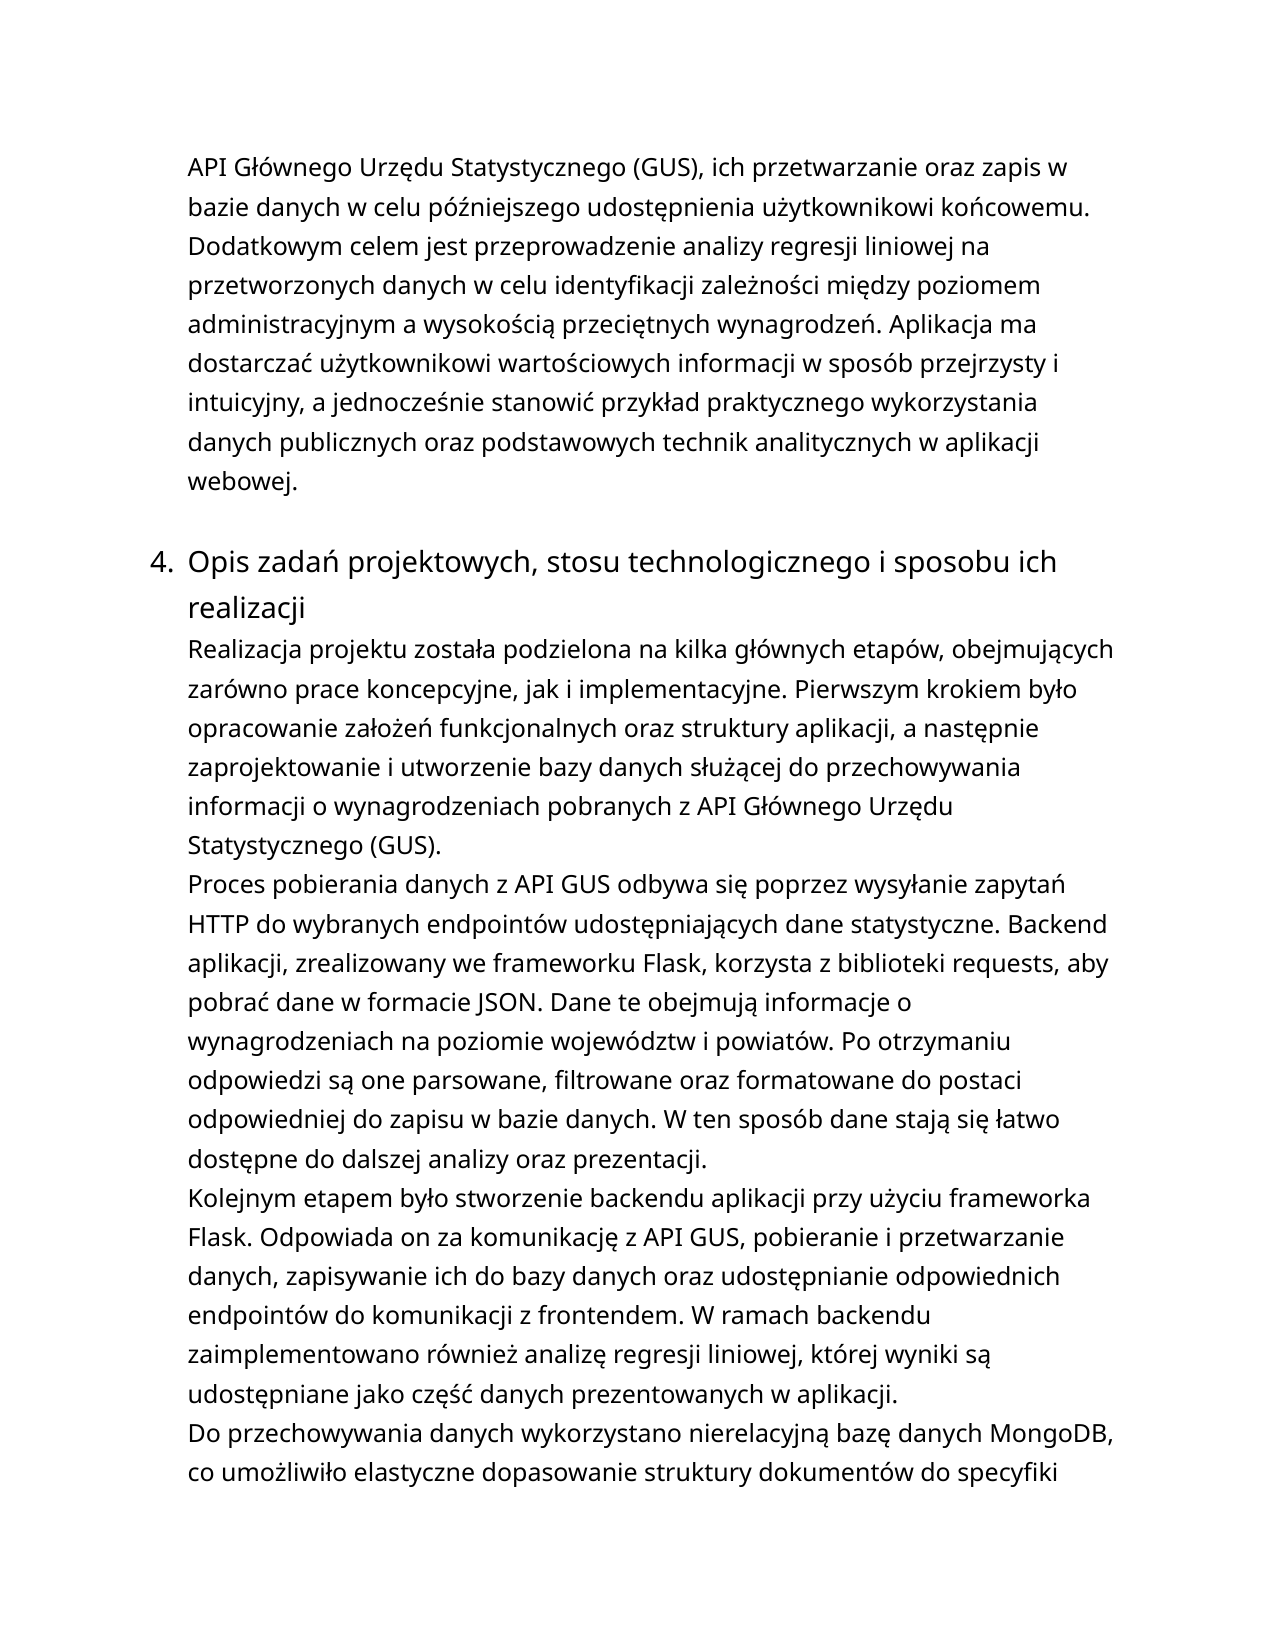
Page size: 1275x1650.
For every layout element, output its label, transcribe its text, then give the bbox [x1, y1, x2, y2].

list Dodatkowym celem jest przeprowadzenie analizy regresji liniowej na przetworzonych danych w celu identyfikacji zależności między poziomem administracyjnym a wysokością przeciętnych wynagrodzeń. Aplikacja ma dostarczać użytkownikowi wartościowych informacji w sposób przejrzysty i intuicyjny, a jednocześnie stanowić przykład praktycznego wykorzystania danych publicznych oraz podstawowych technik analitycznych w aplikacji webowej. [187, 228, 1125, 497]
list Opis zadań projektowych, stosu technologicznego i sposobu ich realizacji Realizacja projektu została podzielona na kilka głównych etapów, obejmujących zarówno prace koncepcyjne, jak i implementacyjne. Pierwszym krokiem było opracowanie założeń funkcjonalnych oraz struktury aplikacji, a następnie zaprojektowanie i utworzenie bazy danych służącej do przechowywania informacji o wynagrodzeniach pobranych z API Głównego Urzędu Statystycznego (GUS). Proces pobierania danych z API GUS odbywa się poprzez wysyłanie zapytań HTTP do wybranych endpointów udostępniających dane statystyczne. Backend aplikacji, zrealizowany we frameworku Flask, korzysta z biblioteki requests, aby pobrać dane w formacie JSON. Dane te obejmują informacje o wynagrodzeniach na poziomie województw i powiatów. Po otrzymaniu odpowiedzi są one parsowane, filtrowane oraz formatowane do postaci odpowiedniej do zapisu w bazie danych. W ten sposób dane stają się łatwo dostępne do dalszej analizy oraz prezentacji. Kolejnym etapem było stworzenie backendu aplikacji przy użyciu frameworka Flask. Odpowiada on za komunikację z API GUS, pobieranie i przetwarzanie danych, zapisywanie ich do bazy danych oraz udostępnianie odpowiednich endpointów do komunikacji z frontendem. W ramach backendu zaimplementowano również analizę regresji liniowej, której wyniki są udostępniane jako część danych prezentowanych w aplikacji. Do przechowywania danych wykorzystano nierelacyjną bazę danych MongoDB, co umożliwiło elastyczne dopasowanie struktury dokumentów do specyfiki [150, 542, 1125, 1489]
list API Głównego Urzędu Statystycznego (GUS), ich przetwarzanie oraz zapis w bazie danych w celu późniejszego udostępnienia użytkownikowi końcowemu. [150, 150, 1125, 223]
